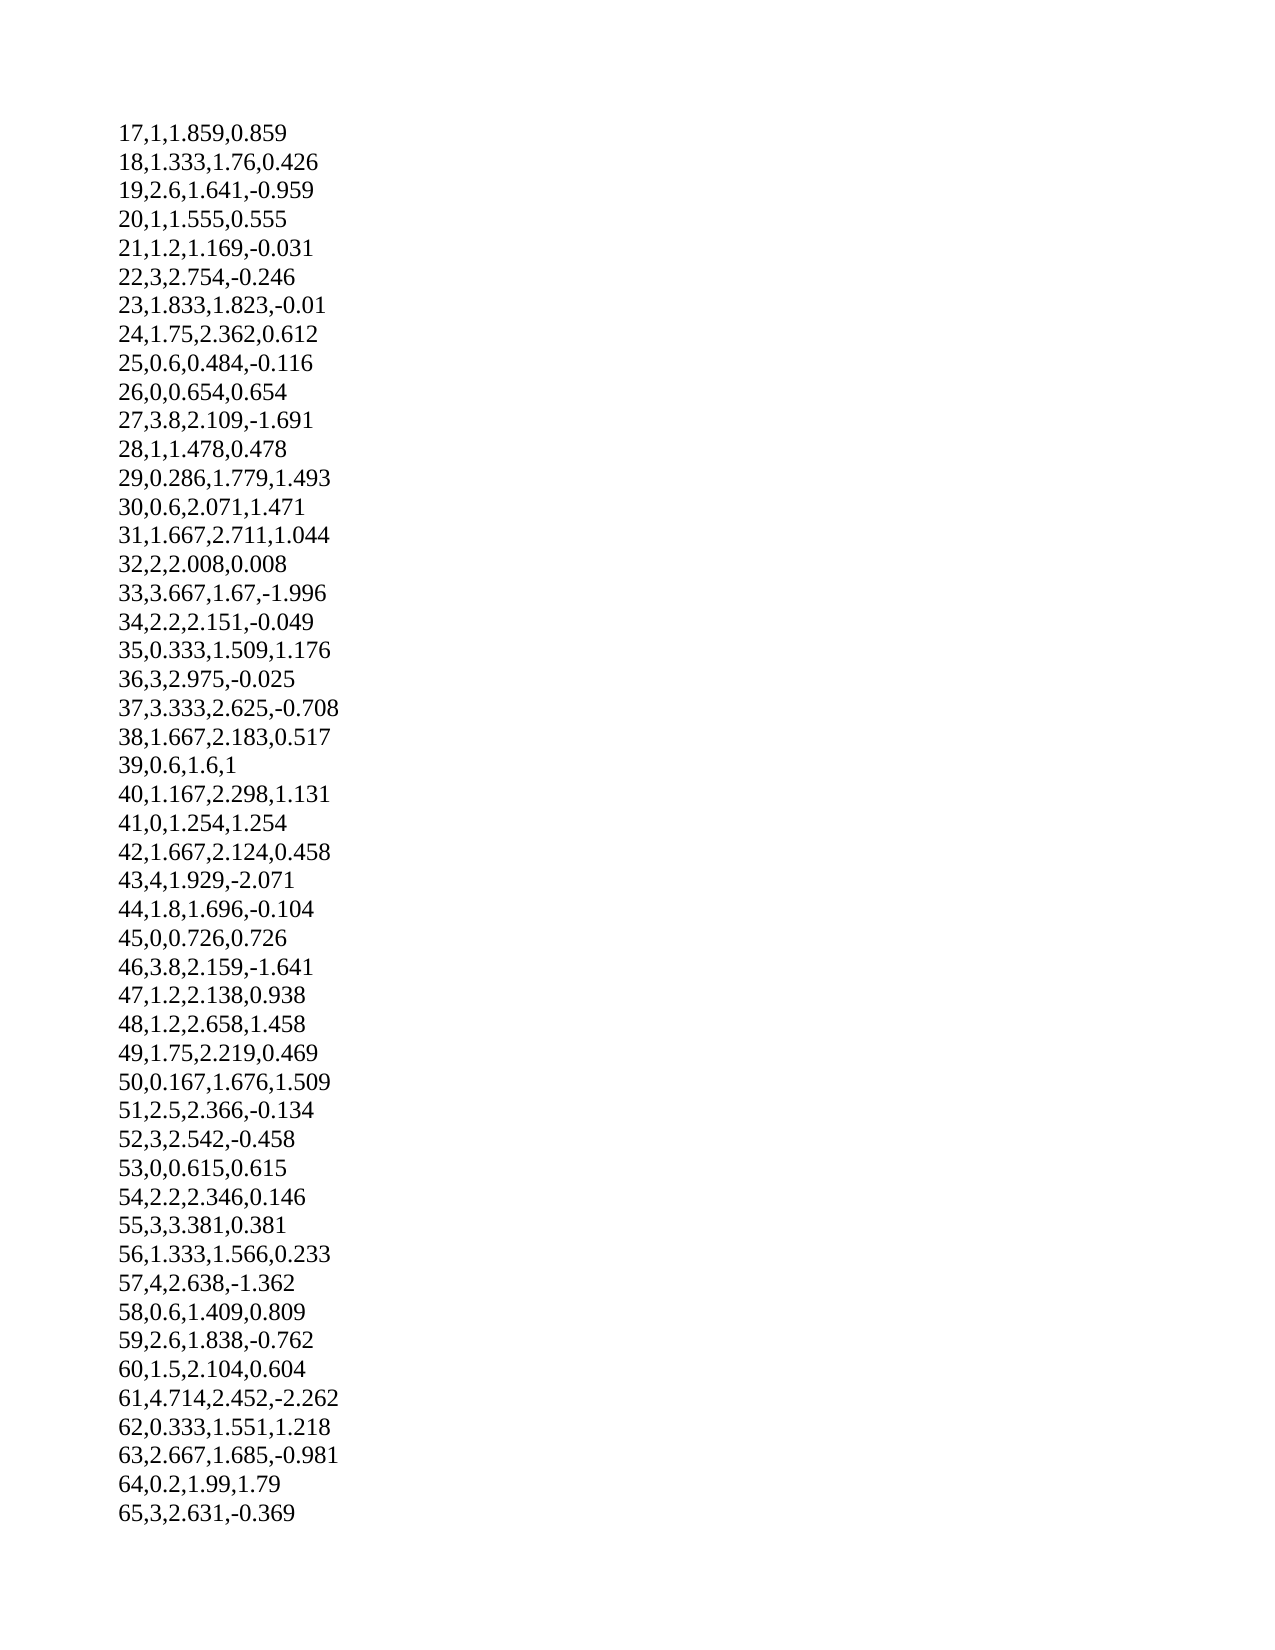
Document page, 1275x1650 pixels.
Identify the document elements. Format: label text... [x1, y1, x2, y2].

text 63,2.667,1.685,-0.981 [118, 1441, 1157, 1469]
text 37,3.333,2.625,-0.708 [118, 693, 1157, 722]
text 49,1.75,2.219,0.469 [118, 1038, 1157, 1067]
text 58,0.6,1.409,0.809 [118, 1297, 1157, 1326]
text 28,1,1.478,0.478 [118, 434, 1157, 463]
text 51,2.5,2.366,-0.134 [118, 1096, 1157, 1124]
text 45,0,0.726,0.726 [118, 923, 1157, 952]
text 62,0.333,1.551,1.218 [118, 1412, 1157, 1441]
text 25,0.6,0.484,-0.116 [118, 348, 1157, 377]
text 57,4,2.638,-1.362 [118, 1268, 1157, 1297]
text 40,1.167,2.298,1.131 [118, 779, 1157, 808]
text 55,3,3.381,0.381 [118, 1211, 1157, 1239]
text 36,3,2.975,-0.025 [118, 664, 1157, 693]
text 30,0.6,2.071,1.471 [118, 492, 1157, 521]
text 54,2.2,2.346,0.146 [118, 1182, 1157, 1211]
text 59,2.6,1.838,-0.762 [118, 1326, 1157, 1354]
text 32,2,2.008,0.008 [118, 549, 1157, 578]
text 42,1.667,2.124,0.458 [118, 837, 1157, 866]
text 23,1.833,1.823,-0.01 [118, 291, 1157, 319]
text 46,3.8,2.159,-1.641 [118, 952, 1157, 981]
text 39,0.6,1.6,1 [118, 751, 1157, 779]
text 22,3,2.754,-0.246 [118, 262, 1157, 291]
text 18,1.333,1.76,0.426 [118, 147, 1157, 176]
text 17,1,1.859,0.859 [118, 118, 1157, 147]
text 38,1.667,2.183,0.517 [118, 722, 1157, 751]
text 53,0,0.615,0.615 [118, 1153, 1157, 1182]
text 34,2.2,2.151,-0.049 [118, 607, 1157, 636]
text 29,0.286,1.779,1.493 [118, 463, 1157, 492]
text 21,1.2,1.169,-0.031 [118, 233, 1157, 262]
text 48,1.2,2.658,1.458 [118, 1009, 1157, 1038]
text 27,3.8,2.109,-1.691 [118, 406, 1157, 434]
text 20,1,1.555,0.555 [118, 204, 1157, 233]
text 31,1.667,2.711,1.044 [118, 521, 1157, 549]
text 33,3.667,1.67,-1.996 [118, 578, 1157, 607]
text 64,0.2,1.99,1.79 [118, 1469, 1157, 1498]
text 60,1.5,2.104,0.604 [118, 1354, 1157, 1383]
text 47,1.2,2.138,0.938 [118, 981, 1157, 1009]
text 41,0,1.254,1.254 [118, 808, 1157, 837]
text 35,0.333,1.509,1.176 [118, 636, 1157, 664]
text 44,1.8,1.696,-0.104 [118, 894, 1157, 923]
text 24,1.75,2.362,0.612 [118, 319, 1157, 348]
text 26,0,0.654,0.654 [118, 377, 1157, 406]
text 43,4,1.929,-2.071 [118, 866, 1157, 894]
text 56,1.333,1.566,0.233 [118, 1239, 1157, 1268]
text 19,2.6,1.641,-0.959 [118, 176, 1157, 204]
text 61,4.714,2.452,-2.262 [118, 1383, 1157, 1412]
text 50,0.167,1.676,1.509 [118, 1067, 1157, 1096]
text 65,3,2.631,-0.369 [118, 1498, 1157, 1527]
text 52,3,2.542,-0.458 [118, 1124, 1157, 1153]
